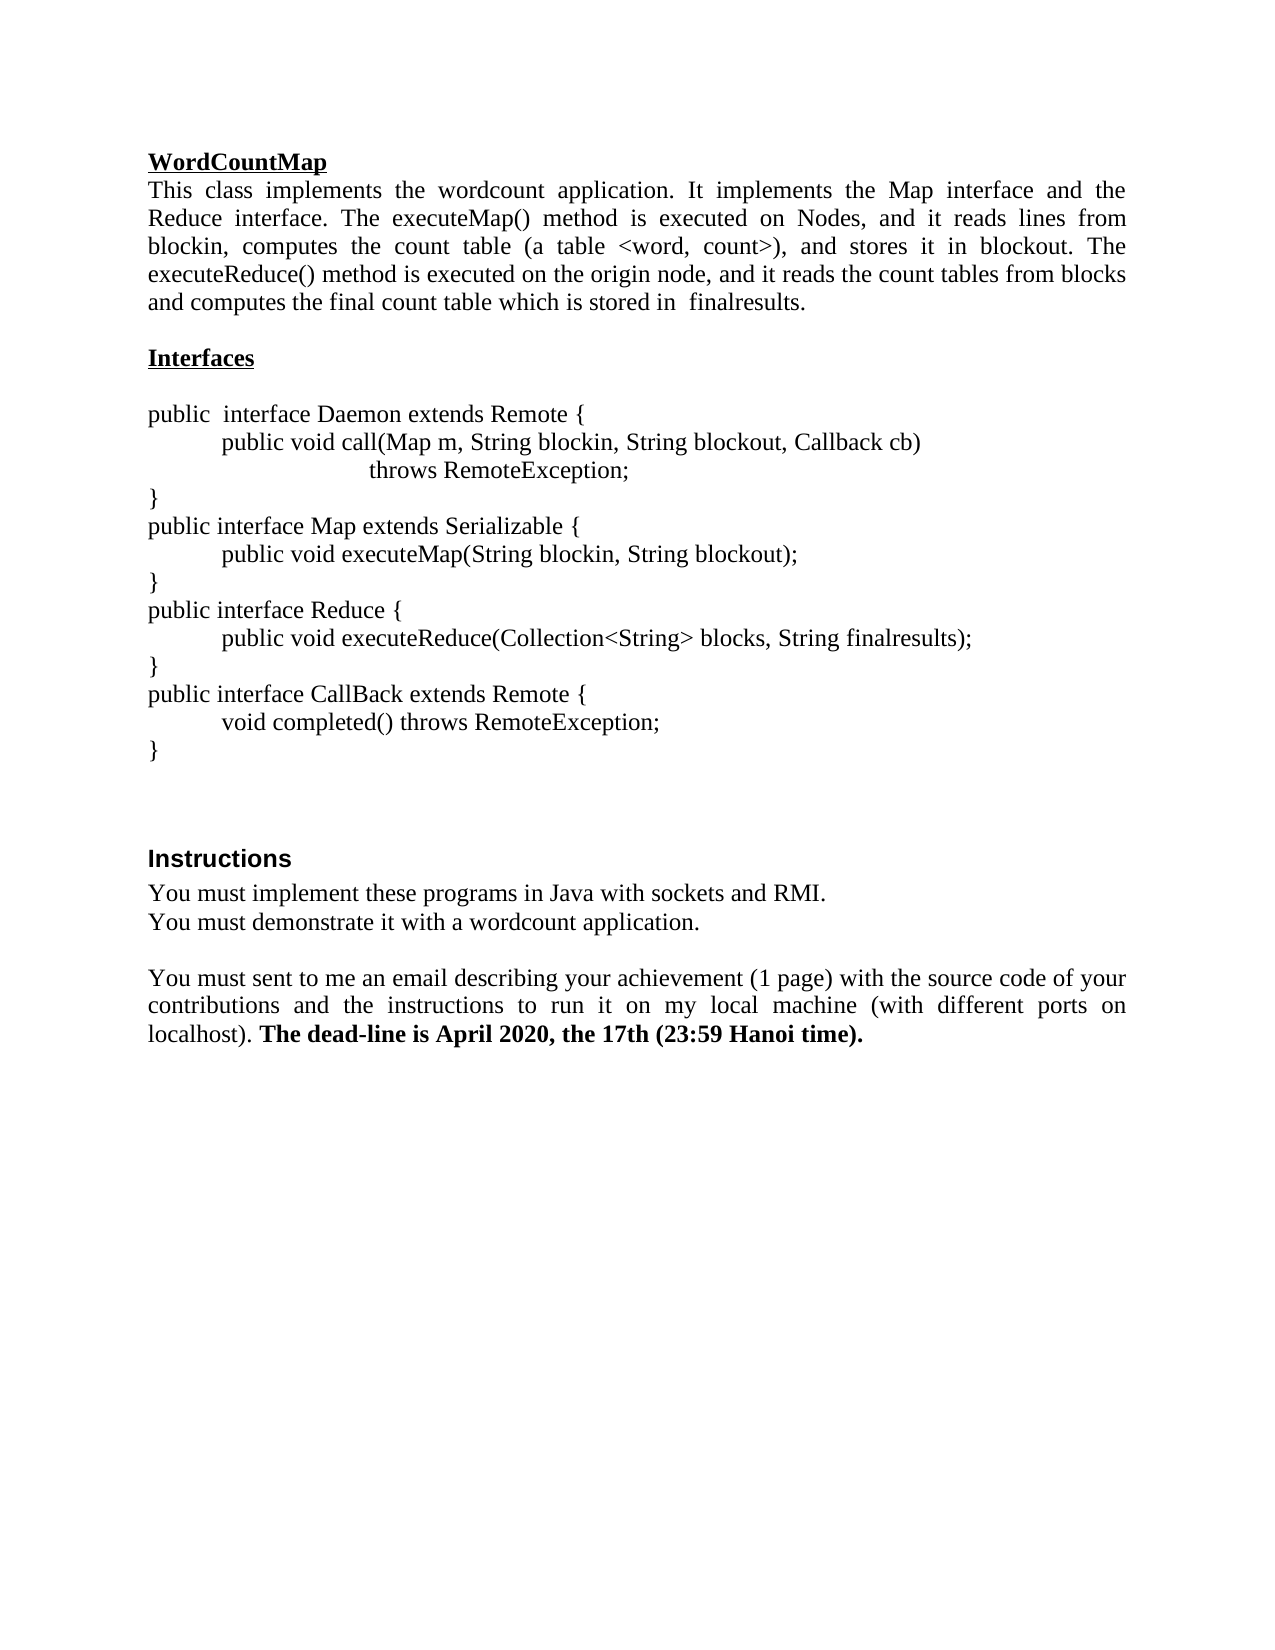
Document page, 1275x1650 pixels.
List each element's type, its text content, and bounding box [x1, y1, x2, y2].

text } [148, 652, 1127, 680]
text This class implements the wordcount application. It implements the Map interface and the Reduce interface. The executeMap() method is executed on Nodes, and it reads lines from blockin, computes the count table (a table <word, count>), and stores it in blockout. The executeReduce() method is executed on the origin node, and it reads the count tables from blocks and computes the final count table which is stored in finalresults. [148, 176, 1127, 316]
text public void executeMap(String blockin, String blockout); [148, 540, 1127, 568]
text void completed() throws RemoteException; [148, 708, 1127, 736]
text public interface Daemon extends Remote { [148, 400, 1127, 428]
text } [148, 736, 1127, 764]
subtitle Instructions [148, 845, 1127, 873]
text You must demonstrate it with a wordcount application. [148, 907, 1127, 935]
text } [148, 568, 1127, 596]
text WordCountMap [148, 148, 1127, 176]
text } [148, 484, 1127, 512]
text public interface Reduce { [148, 596, 1127, 624]
text public interface Map extends Serializable { [148, 512, 1127, 540]
text public void executeReduce(Collection<String> blocks, String finalresults); [148, 624, 1127, 652]
text public void call(Map m, String blockin, String blockout, Callback cb) [148, 428, 1127, 456]
text You must implement these programs in Java with sockets and RMI. [148, 879, 1127, 907]
text You must sent to me an email describing your achievement (1 page) with the source code of your contributions and the instructions to run it on my local machine (with different ports on localhost). The dead-line is April 2020, the 17th (23:59 Hanoi time). [148, 963, 1127, 1047]
text public interface CallBack extends Remote { [148, 680, 1127, 708]
text throws RemoteException; [148, 456, 1127, 484]
text Interfaces [148, 344, 1127, 372]
